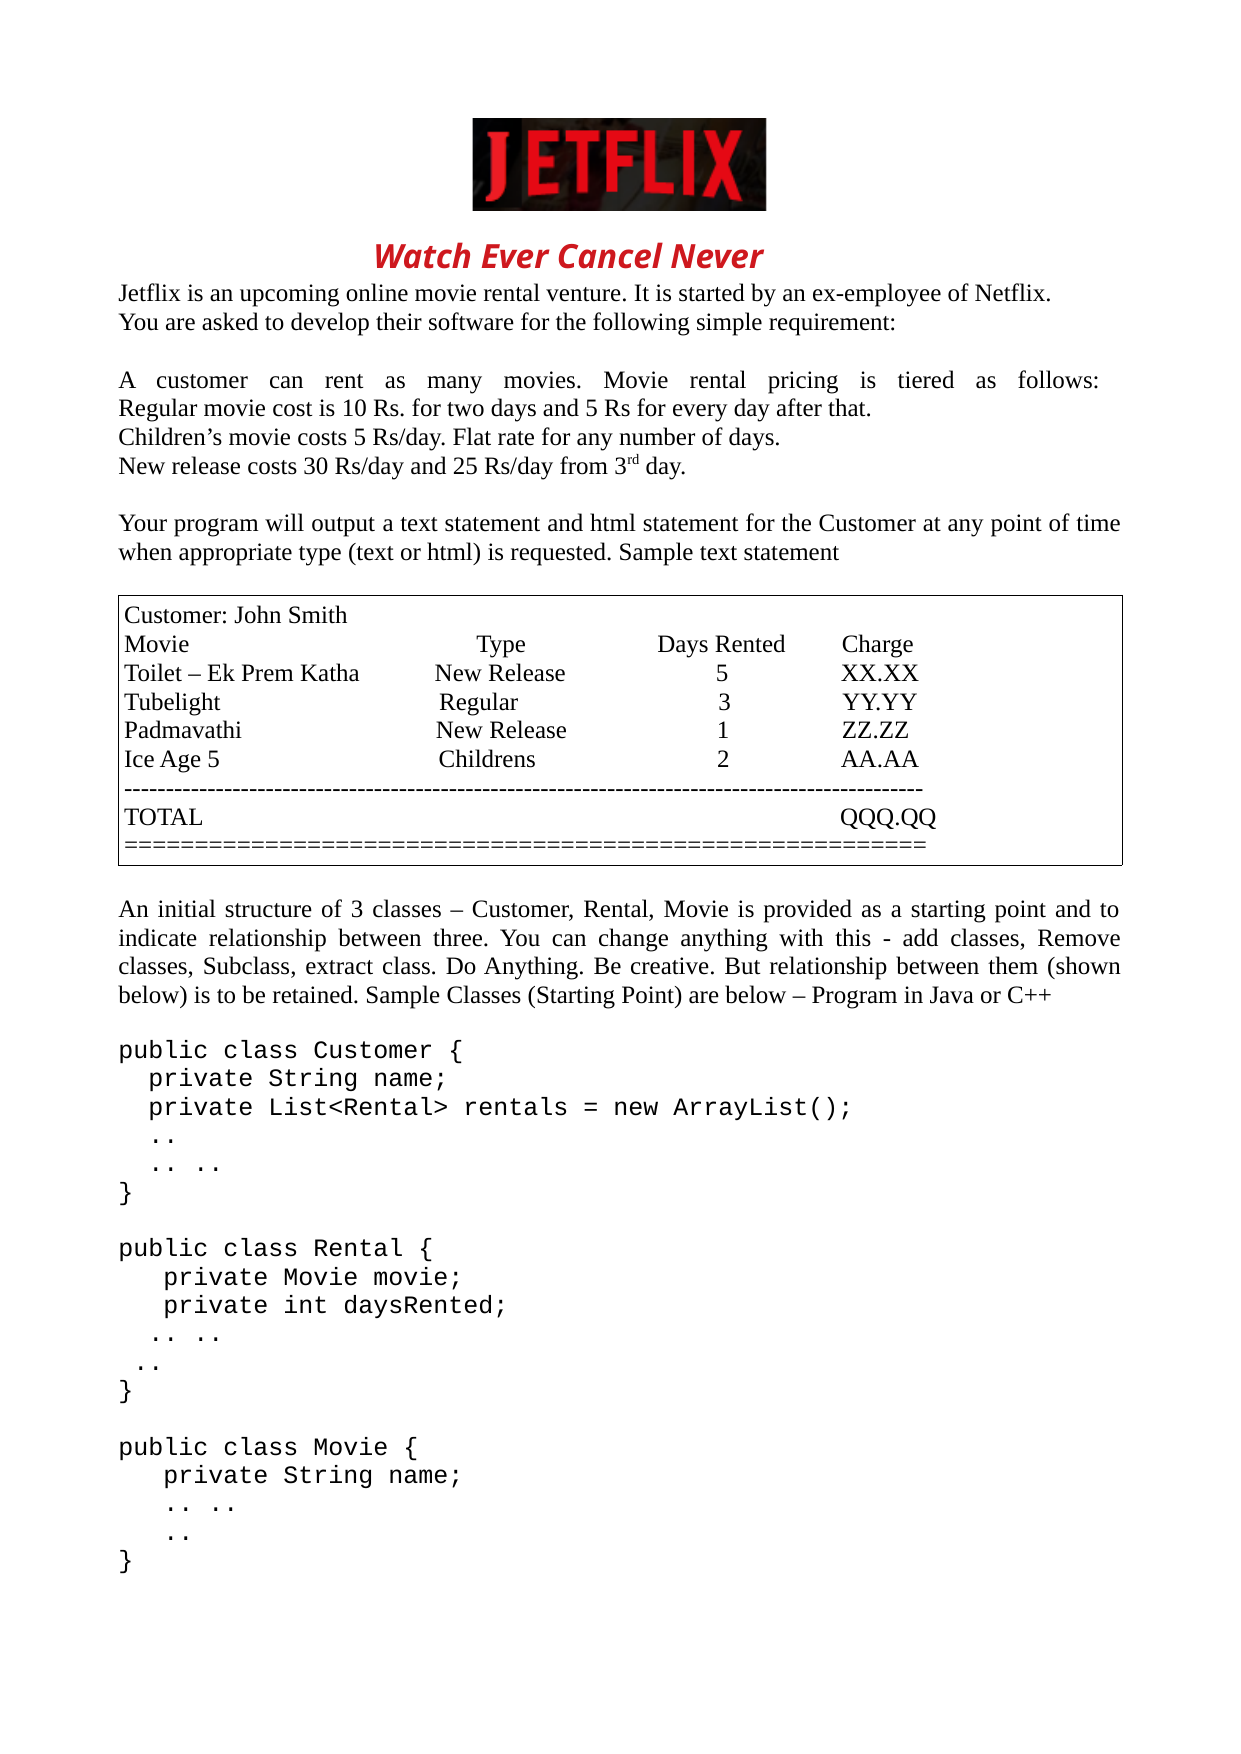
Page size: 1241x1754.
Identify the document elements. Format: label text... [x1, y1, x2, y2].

text private int daysRented; [118, 1293, 1122, 1321]
text Children’s movie costs 5 Rs/day. Flat rate for any number of days. [118, 422, 1122, 451]
text An initial structure of 3 classes – Customer, Rental, Movie is provided as a starting point and to indicate relationship between three. You can change anything with this - add classes, Remove classes, Subclass, extract class. Do Anything. Be creative. But relationship between them (shown below) is to be retained. Sample Classes (Starting Point) are below – Program in Java or C++ [118, 894, 1122, 1009]
text } [118, 1179, 1122, 1208]
table_header Customer: John Smith Movie Type Days Rented Charge Toilet – Ek Prem Katha New Release 5 XX.XX Tubelight Regular 3 YY.YY Padmavathi New Release 1 ZZ.ZZ Ice Age 5 Childrens 2 AA.AA ------------------------------------------------------------------------------------------------ TOTAL QQQ.QQ ========================================================= [119, 596, 1122, 865]
text .. .. [118, 1491, 1122, 1519]
text private String name; [118, 1066, 1122, 1094]
text } [118, 1548, 1122, 1576]
text Jetflix is an upcoming online movie rental venture. It is started by an ex-employee of Netflix. [118, 278, 1122, 307]
text New release costs 30 Rs/day and 25 Rs/day from 3rd day. [118, 451, 1122, 480]
text .. [118, 1349, 1122, 1378]
text private Movie movie; [118, 1264, 1122, 1293]
text .. .. [118, 1321, 1122, 1349]
text .. [118, 1123, 1122, 1151]
picture [472, 118, 768, 211]
text public class Rental { [118, 1236, 1122, 1264]
text .. [118, 1519, 1122, 1548]
text You are asked to develop their software for the following simple requirement: [118, 307, 1122, 336]
text private List<Rental> rentals = new ArrayList(); [118, 1094, 1122, 1123]
text Watch Ever Cancel Never [118, 233, 1122, 278]
text public class Customer { [118, 1038, 1122, 1066]
text } [118, 1378, 1122, 1406]
text public class Movie { [118, 1434, 1122, 1463]
text A customer can rent as many movies. Movie rental pricing is tiered as follows: Regular movie cost is 10 Rs. for two days and 5 Rs for every day after that. [118, 365, 1122, 422]
text Your program will output a text statement and html statement for the Customer at any point of time when appropriate type (text or html) is requested. Sample text statement [118, 508, 1122, 566]
text .. .. [118, 1151, 1122, 1179]
text private String name; [118, 1463, 1122, 1491]
